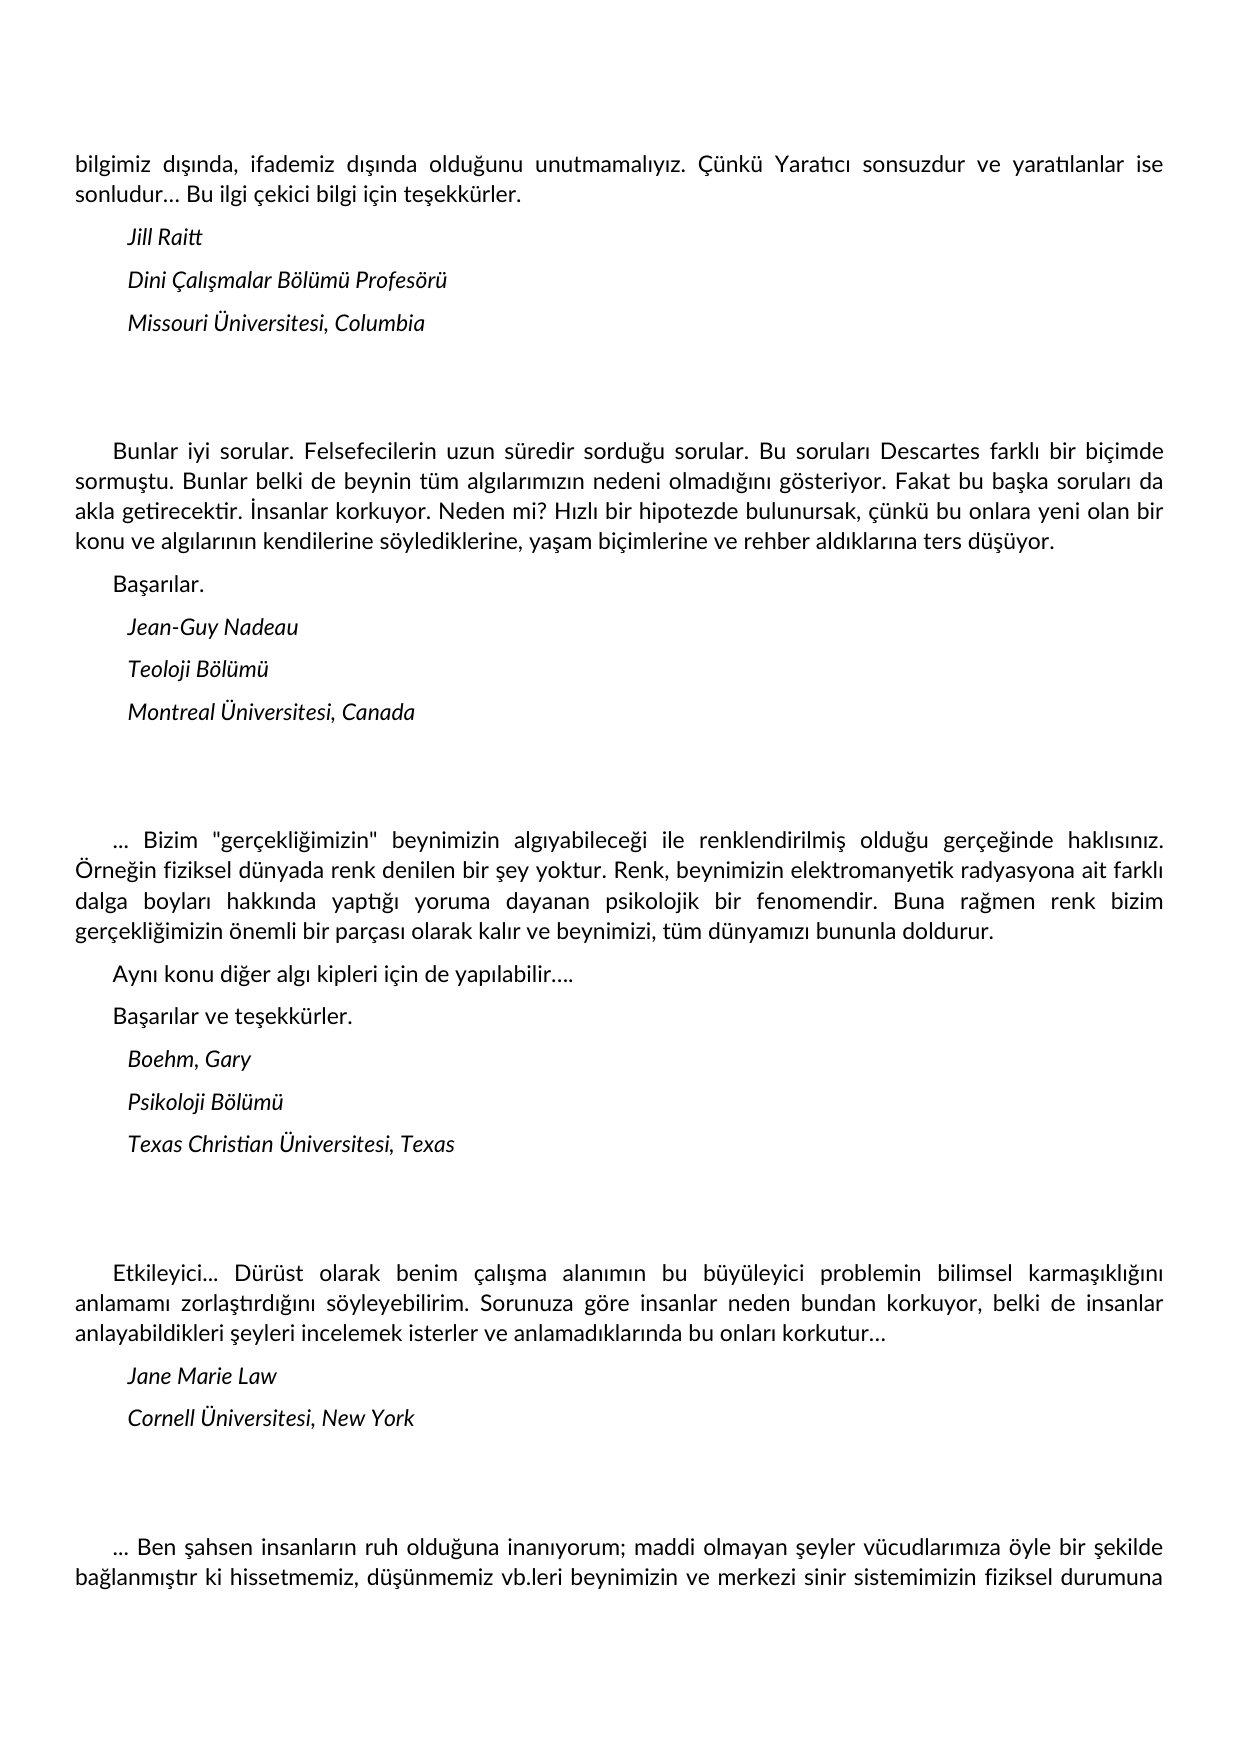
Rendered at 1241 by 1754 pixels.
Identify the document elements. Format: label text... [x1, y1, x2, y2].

text Başarılar ve teşekkürler. [75, 1002, 1165, 1029]
text Texas Christian Üniversitesi, Texas [127, 1130, 1143, 1158]
text Missouri Üniversitesi, Columbia [127, 308, 1143, 336]
text Dini Çalışmalar Bölümü Profesörü [127, 266, 1143, 293]
text Jane Marie Law [127, 1361, 1143, 1389]
text Jean-Guy Nadeau [127, 612, 1143, 640]
text Bunlar iyi sorular. Felsefecilerin uzun süredir sorduğu sorular. Bu soruları Descartes farklı bir biçimde sormuştu. Bunlar belki de beynin tüm algılarımızın nedeni olmadığını gösteriyor. Fakat bu başka soruları da akla getirecektir. İnsanlar korkuyor. Neden mi? Hızlı bir hipotezde bulunursak, çünkü bu onlara yeni olan bir konu ve algılarının kendilerine söylediklerine, yaşam biçimlerine ve rehber aldıklarına ters düşüyor. [75, 436, 1165, 554]
text bilgimiz dışında, ifademiz dışında olduğunu unutmamalıyız. Çünkü Yaratıcı sonsuzdur ve yaratılanlar ise sonludur… Bu ilgi çekici bilgi için teşekkürler. [75, 150, 1165, 208]
text Teoloji Bölümü [127, 655, 1143, 683]
text Boehm, Gary [127, 1045, 1143, 1072]
text ... Bizim "gerçekliğimizin" beynimizin algıyabileceği ile renklendirilmiş olduğu gerçeğinde haklısınız. Örneğin fiziksel dünyada renk denilen bir şey yoktur. Renk, beynimizin elektromanyetik radyasyona ait farklı dalga boyları hakkında yaptığı yoruma dayanan psikolojik bir fenomendir. Buna rağmen renk bizim gerçekliğimizin önemli bir parçası olarak kalır ve beynimizi, tüm dünyamızı bununla doldurur. [75, 826, 1165, 944]
text Psikoloji Bölümü [127, 1087, 1143, 1115]
text Cornell Üniversitesi, New York [127, 1404, 1143, 1432]
text Aynı konu diğer algı kipleri için de yapılabilir…. [75, 959, 1165, 987]
text Montreal Üniversitesi, Canada [127, 698, 1143, 725]
text ... Ben şahsen insanların ruh olduğuna inanıyorum; maddi olmayan şeyler vücudlarımıza öyle bir şekilde bağlanmıştır ki hissetmemiz, düşünmemiz vb.leri beynimizin ve merkezi sinir sistemimizin fiziksel durumuna [75, 1532, 1165, 1590]
text Başarılar. [75, 570, 1165, 597]
text Etkileyici... Dürüst olarak benim çalışma alanımın bu büyüleyici problemin bilimsel karmaşıklığını anlamamı zorlaştırdığını söyleyebilirim. Sorunuza göre insanlar neden bundan korkuyor, belki de insanlar anlayabildikleri şeyleri incelemek isterler ve anlamadıklarında bu onları korkutur… [75, 1258, 1165, 1346]
text Jill Raitt [127, 223, 1143, 250]
